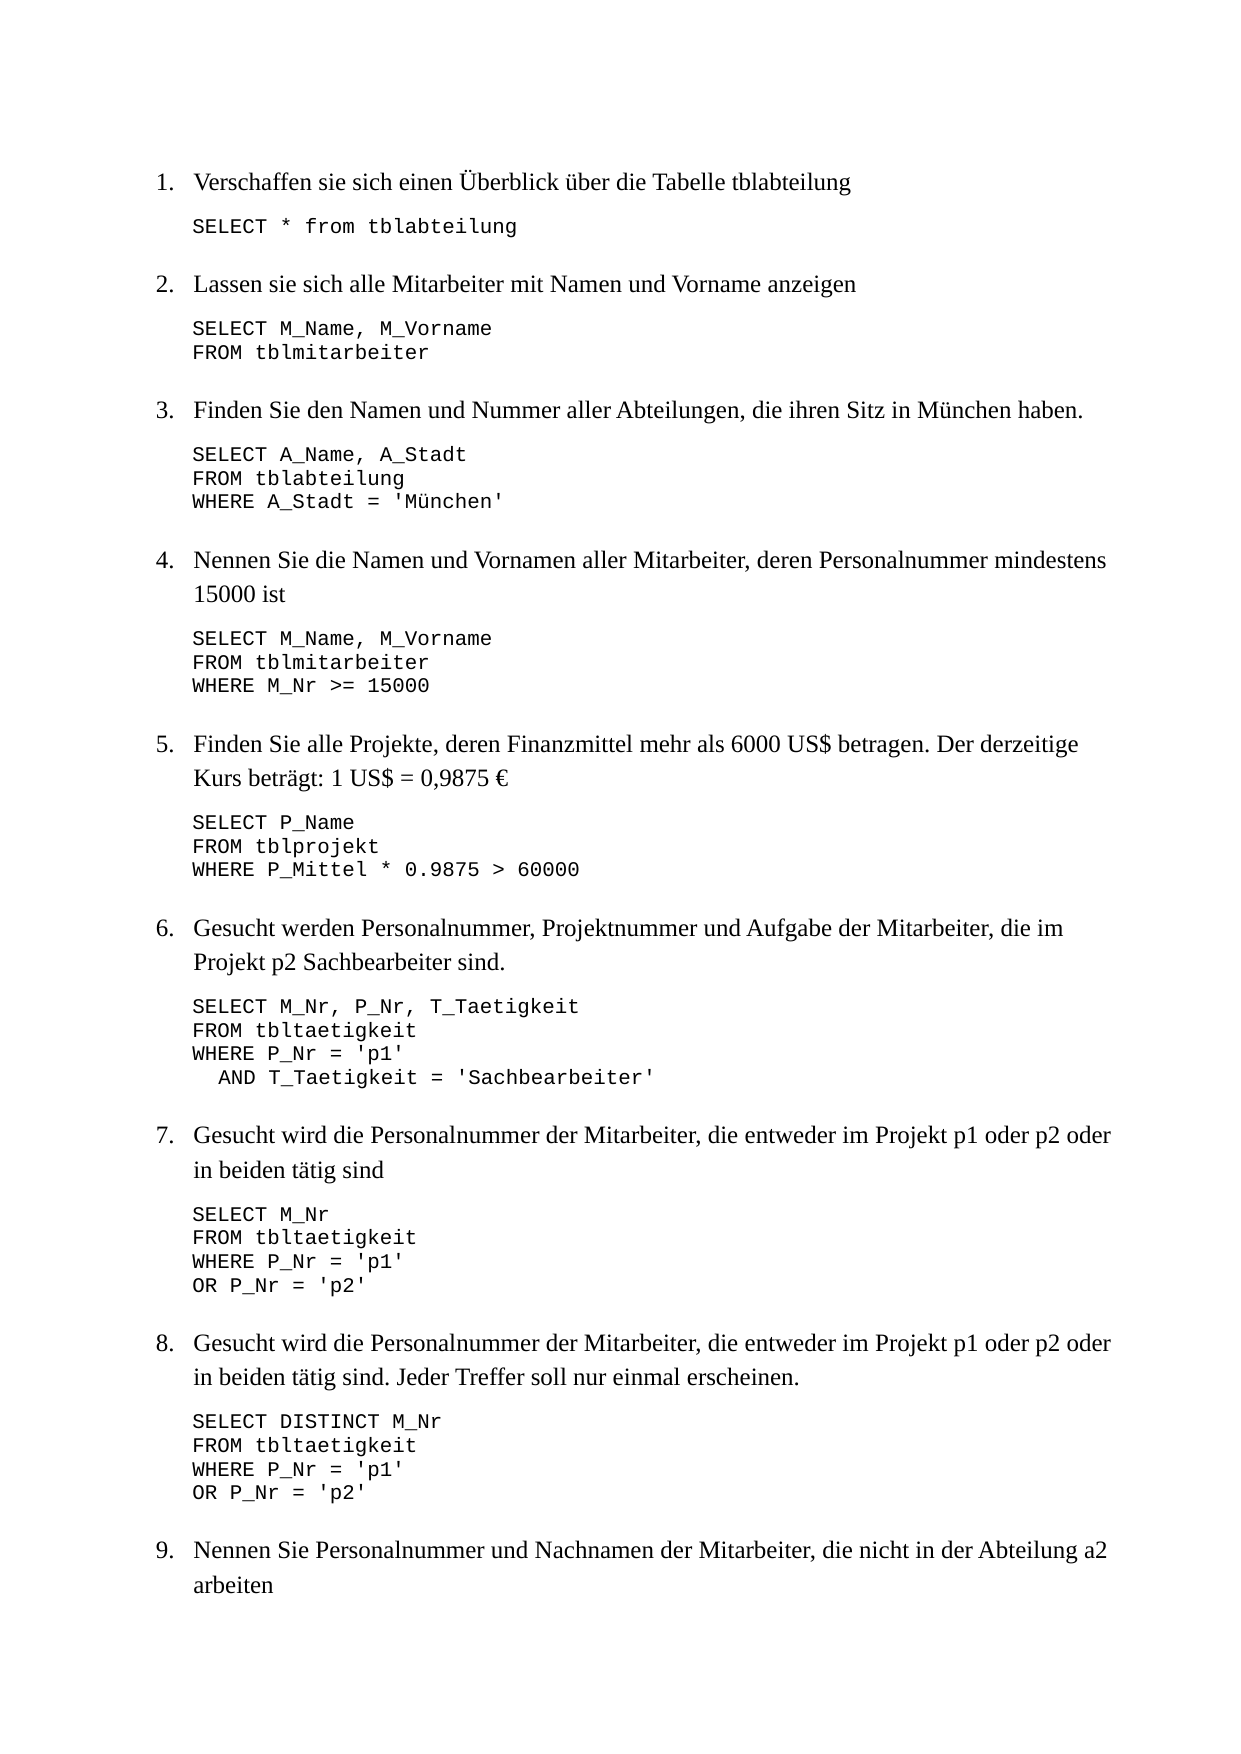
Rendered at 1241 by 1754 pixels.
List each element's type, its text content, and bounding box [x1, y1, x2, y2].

text FROM tbltaetigkeit [118, 1020, 1122, 1043]
list Finden Sie alle Projekte, deren Finanzmittel mehr als 6000 US$ betragen. Der derzeitige Kurs beträgt: 1 US$ = 0,9875 € [156, 729, 1122, 792]
text SELECT P_Name [118, 812, 1122, 836]
text WHERE P_Nr = 'p1' [118, 1459, 1122, 1482]
text SELECT M_Nr [118, 1204, 1122, 1227]
text OR P_Nr = 'p2' [118, 1275, 1122, 1298]
text SELECT M_Name, M_Vorname [118, 318, 1122, 342]
text WHERE P_Nr = 'p1' [118, 1251, 1122, 1275]
list Lassen sie sich alle Mitarbeiter mit Namen und Vorname anzeigen [156, 269, 1122, 298]
text AND T_Taetigkeit = 'Sachbearbeiter' [118, 1067, 1122, 1091]
text WHERE A_Stadt = 'München' [118, 492, 1122, 515]
text FROM tblprojekt [118, 836, 1122, 859]
text FROM tblabteilung [118, 468, 1122, 492]
text SELECT A_Name, A_Stadt [118, 444, 1122, 468]
text FROM tbltaetigkeit [118, 1227, 1122, 1251]
text FROM tblmitarbeiter [118, 652, 1122, 676]
text WHERE P_Mittel * 0.9875 > 60000 [118, 859, 1122, 883]
text WHERE P_Nr = 'p1' [118, 1043, 1122, 1067]
text SELECT M_Name, M_Vorname [118, 628, 1122, 652]
list Verschaffen sie sich einen Überblick über die Tabelle tblabteilung [156, 167, 1122, 196]
text OR P_Nr = 'p2' [118, 1482, 1122, 1506]
list Finden Sie den Namen und Nummer aller Abteilungen, die ihren Sitz in München haben. [156, 395, 1122, 424]
list Gesucht wird die Personalnummer der Mitarbeiter, die entweder im Projekt p1 oder p2 oder in beiden tätig sind. Jeder Treffer soll nur einmal erscheinen. [156, 1328, 1122, 1391]
text FROM tblmitarbeiter [118, 342, 1122, 366]
text FROM tbltaetigkeit [118, 1435, 1122, 1459]
text SELECT * from tblabteilung [118, 216, 1122, 240]
text SELECT DISTINCT M_Nr [118, 1411, 1122, 1435]
list Nennen Sie die Namen und Vornamen aller Mitarbeiter, deren Personalnummer mindestens 15000 ist [156, 545, 1122, 608]
list Nennen Sie Personalnummer und Nachnamen der Mitarbeiter, die nicht in der Abteilung a2 arbeiten [156, 1535, 1122, 1599]
list Gesucht werden Personalnummer, Projektnummer und Aufgabe der Mitarbeiter, die im Projekt p2 Sachbearbeiter sind. [156, 913, 1122, 976]
text SELECT M_Nr, P_Nr, T_Taetigkeit [118, 996, 1122, 1020]
text WHERE M_Nr >= 15000 [118, 676, 1122, 699]
list Gesucht wird die Personalnummer der Mitarbeiter, die entweder im Projekt p1 oder p2 oder in beiden tätig sind [156, 1120, 1122, 1183]
